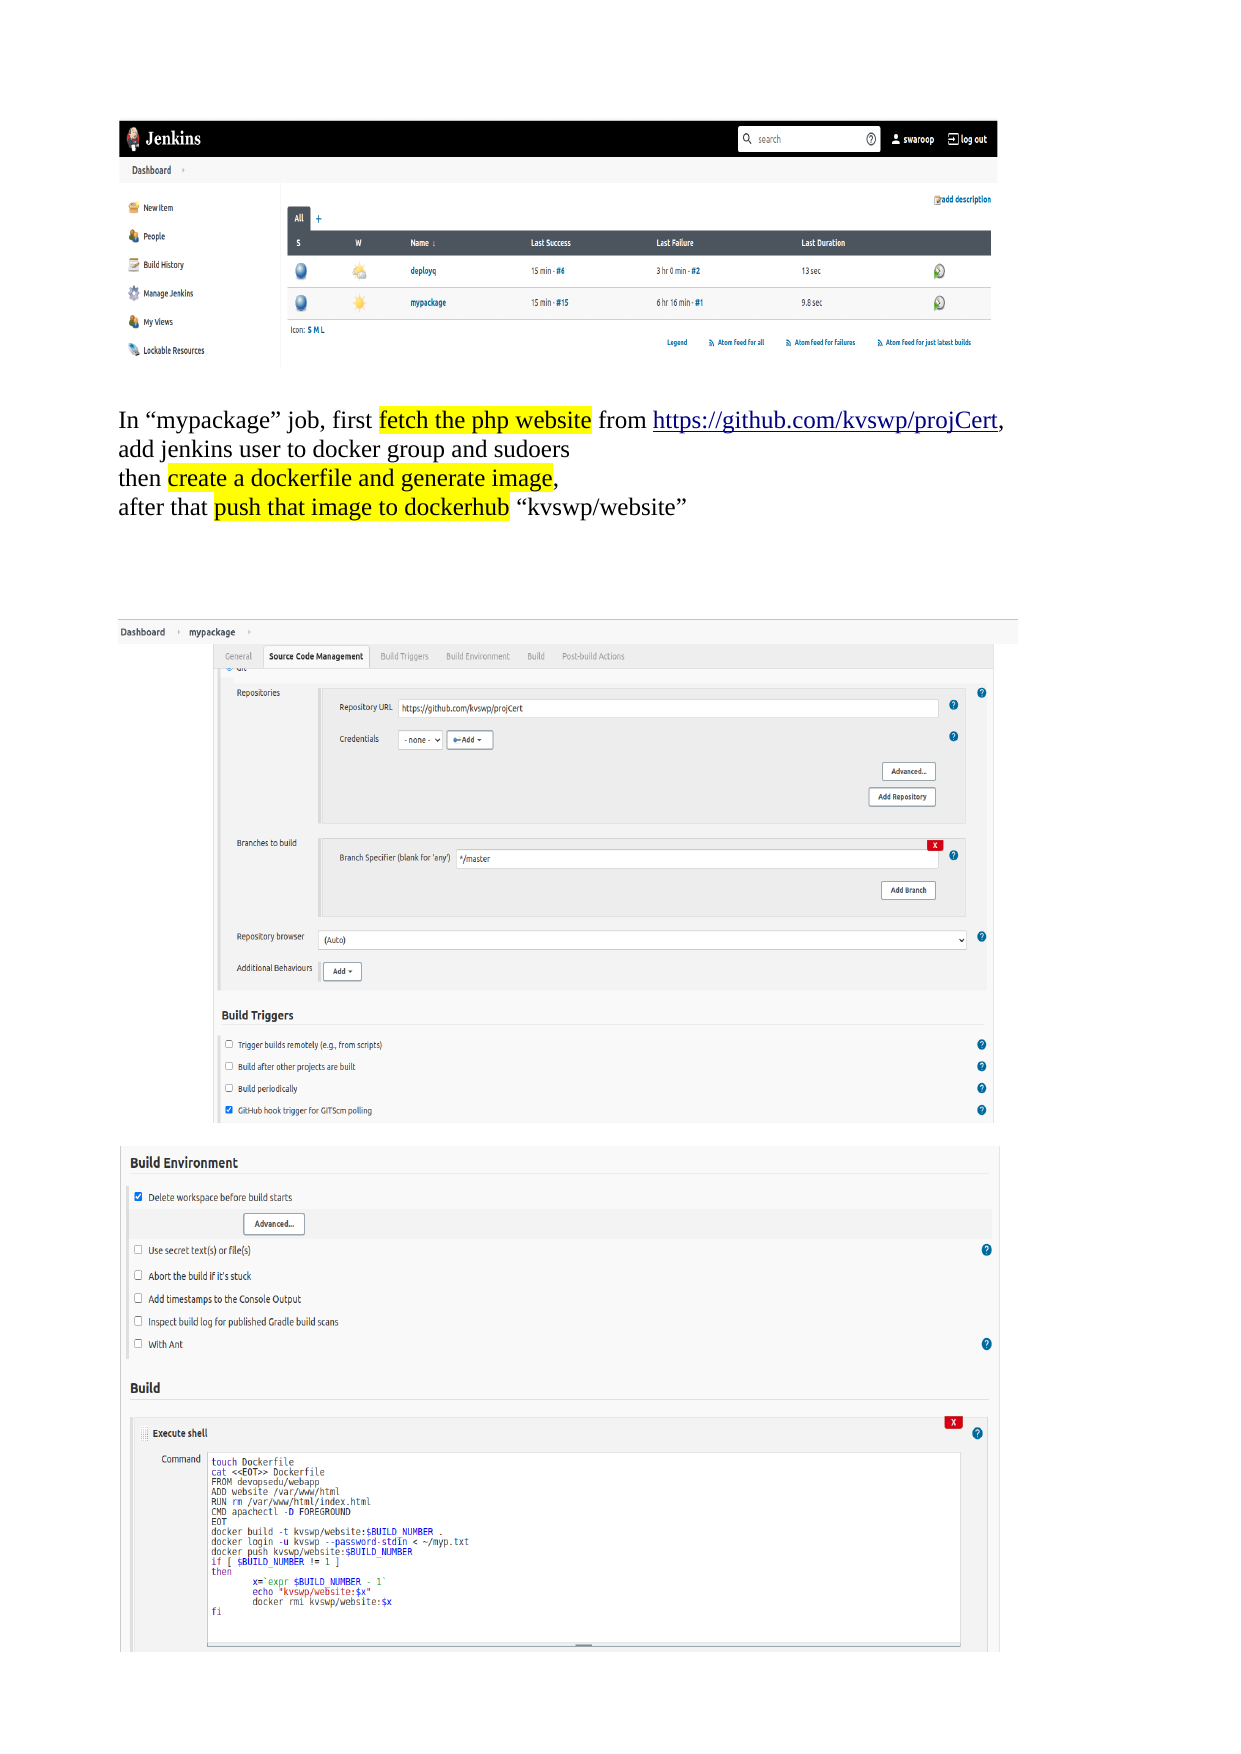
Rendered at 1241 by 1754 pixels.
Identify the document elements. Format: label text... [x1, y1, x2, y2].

text after that push that image to dockerhub “kvswp/website”w [118, 492, 1122, 522]
text In “mypackage” job, first fetch the php website from https://github.com/kvswp/projCert, [118, 406, 1122, 434]
picture [112, 1146, 1020, 1652]
picture [118, 619, 1018, 1123]
text add jenkins user to docker group and sudoers [118, 434, 1122, 463]
picture [119, 118, 998, 367]
text p/website [118, 522, 1122, 551]
text then create a dockerfile and generate image, [118, 463, 1122, 492]
